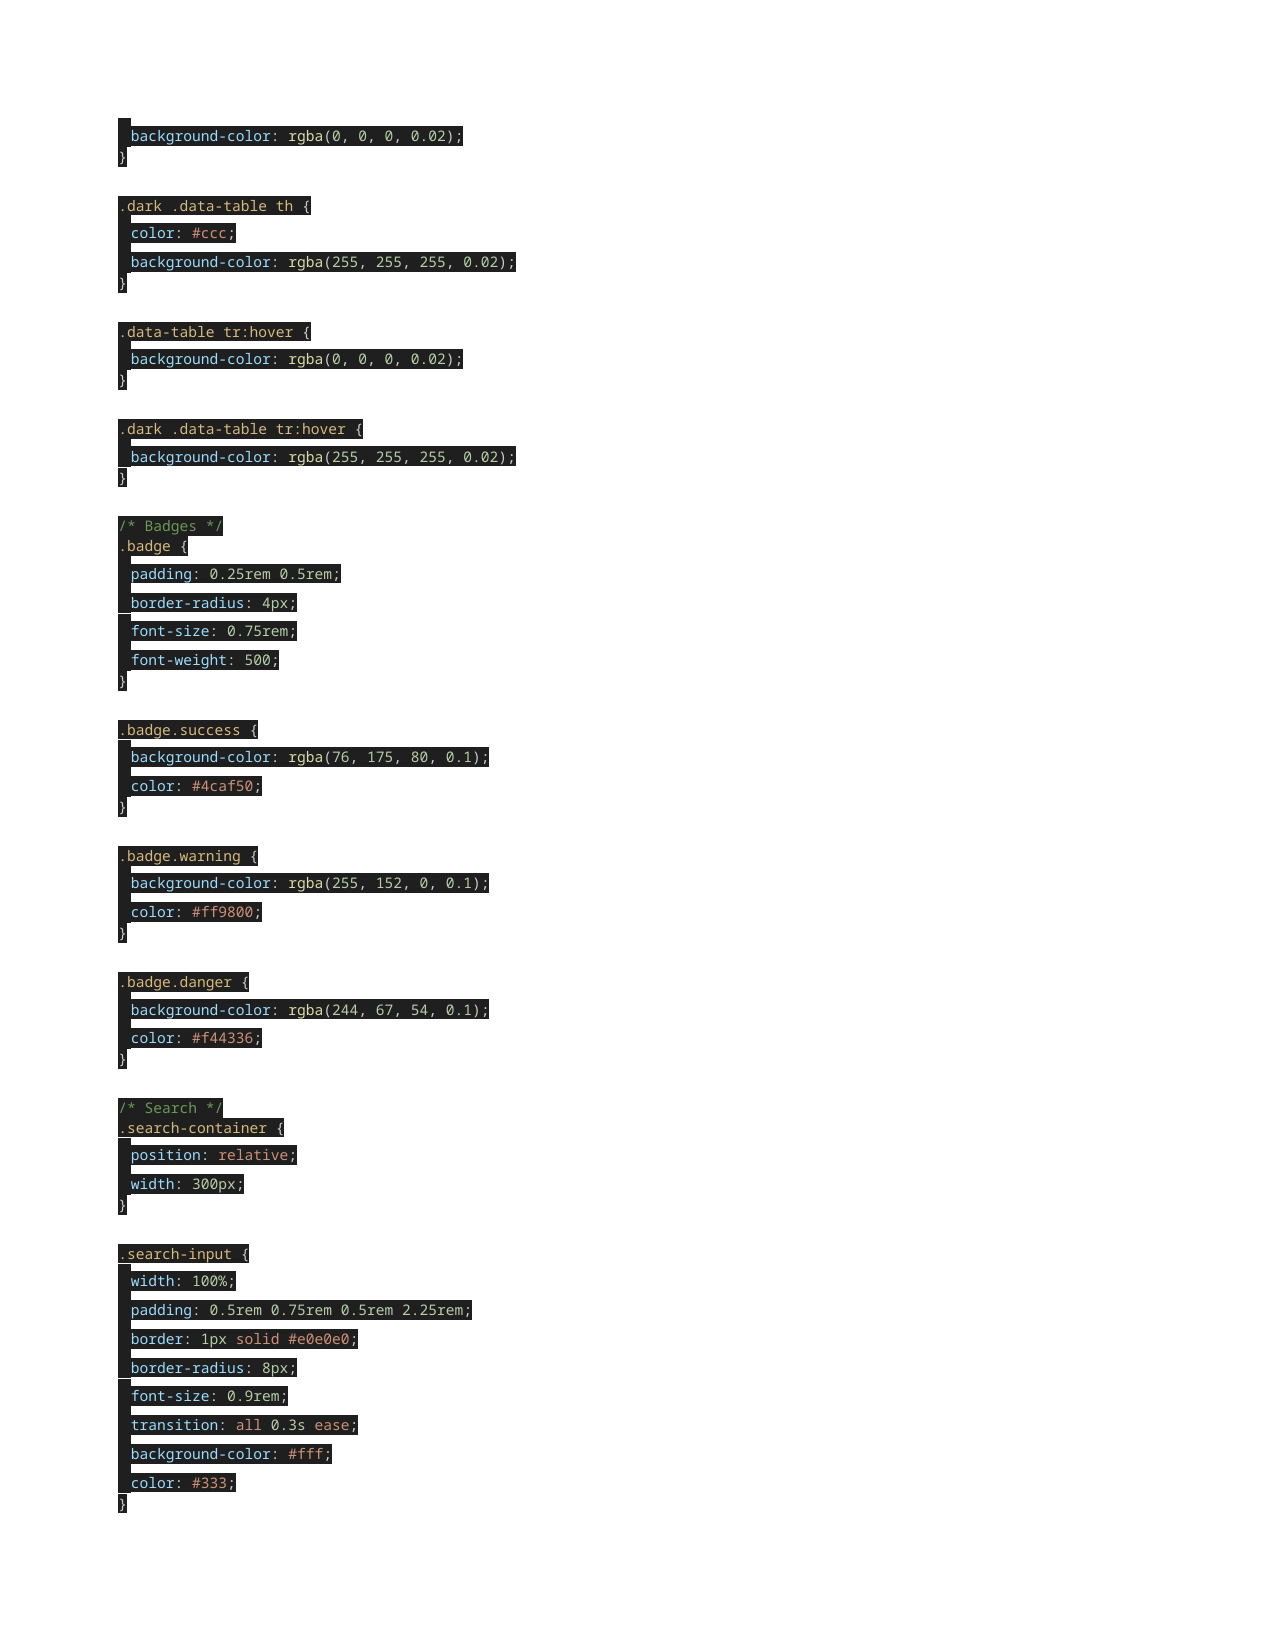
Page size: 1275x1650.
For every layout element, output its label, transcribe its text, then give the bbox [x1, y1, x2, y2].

text background-color: rgba(0, 0, 0, 0.02); [118, 341, 1157, 370]
text color: #ff9800; [118, 894, 1157, 923]
text } [118, 1493, 1157, 1513]
text } [118, 671, 1157, 691]
text .badge.danger { [118, 972, 1157, 992]
text } [118, 273, 1157, 293]
text width: 300px; [118, 1166, 1157, 1195]
text background-color: rgba(244, 67, 54, 0.1); [118, 992, 1157, 1020]
text background-color: rgba(255, 255, 255, 0.02); [118, 439, 1157, 467]
text background-color: rgba(255, 255, 255, 0.02); [118, 244, 1157, 273]
text .search-input { [118, 1244, 1157, 1263]
text padding: 0.5rem 0.75rem 0.5rem 2.25rem; [118, 1292, 1157, 1321]
text background-color: #fff; [118, 1436, 1157, 1465]
text .dark .data-table tr:hover { [118, 419, 1157, 439]
text font-size: 0.75rem; [118, 613, 1157, 642]
text font-size: 0.9rem; [118, 1378, 1157, 1407]
text background-color: rgba(255, 152, 0, 0.1); [118, 866, 1157, 894]
text font-weight: 500; [118, 642, 1157, 671]
text } [118, 467, 1157, 487]
text width: 100%; [118, 1263, 1157, 1292]
text color: #f44336; [118, 1020, 1157, 1049]
text color: #ccc; [118, 215, 1157, 244]
text } [118, 370, 1157, 390]
text position: relative; [118, 1137, 1157, 1166]
text } [118, 1049, 1157, 1069]
text .badge.warning { [118, 846, 1157, 866]
text } [118, 147, 1157, 167]
text } [118, 1195, 1157, 1215]
text } [118, 797, 1157, 817]
text transition: all 0.3s ease; [118, 1407, 1157, 1436]
text border: 1px solid #e0e0e0; [118, 1321, 1157, 1350]
text .data-table tr:hover { [118, 322, 1157, 341]
text border-radius: 4px; [118, 585, 1157, 613]
text background-color: rgba(0, 0, 0, 0.02); [118, 118, 1157, 147]
text /* Search */ [118, 1098, 1157, 1118]
text .search-container { [118, 1118, 1157, 1137]
text .dark .data-table th { [118, 196, 1157, 215]
text } [118, 923, 1157, 943]
text color: #4caf50; [118, 768, 1157, 797]
text background-color: rgba(76, 175, 80, 0.1); [118, 739, 1157, 768]
text .badge { [118, 536, 1157, 556]
text .badge.success { [118, 719, 1157, 739]
text /* Badges */ [118, 516, 1157, 536]
text border-radius: 8px; [118, 1350, 1157, 1378]
text padding: 0.25rem 0.5rem; [118, 556, 1157, 585]
text color: #333; [118, 1465, 1157, 1493]
